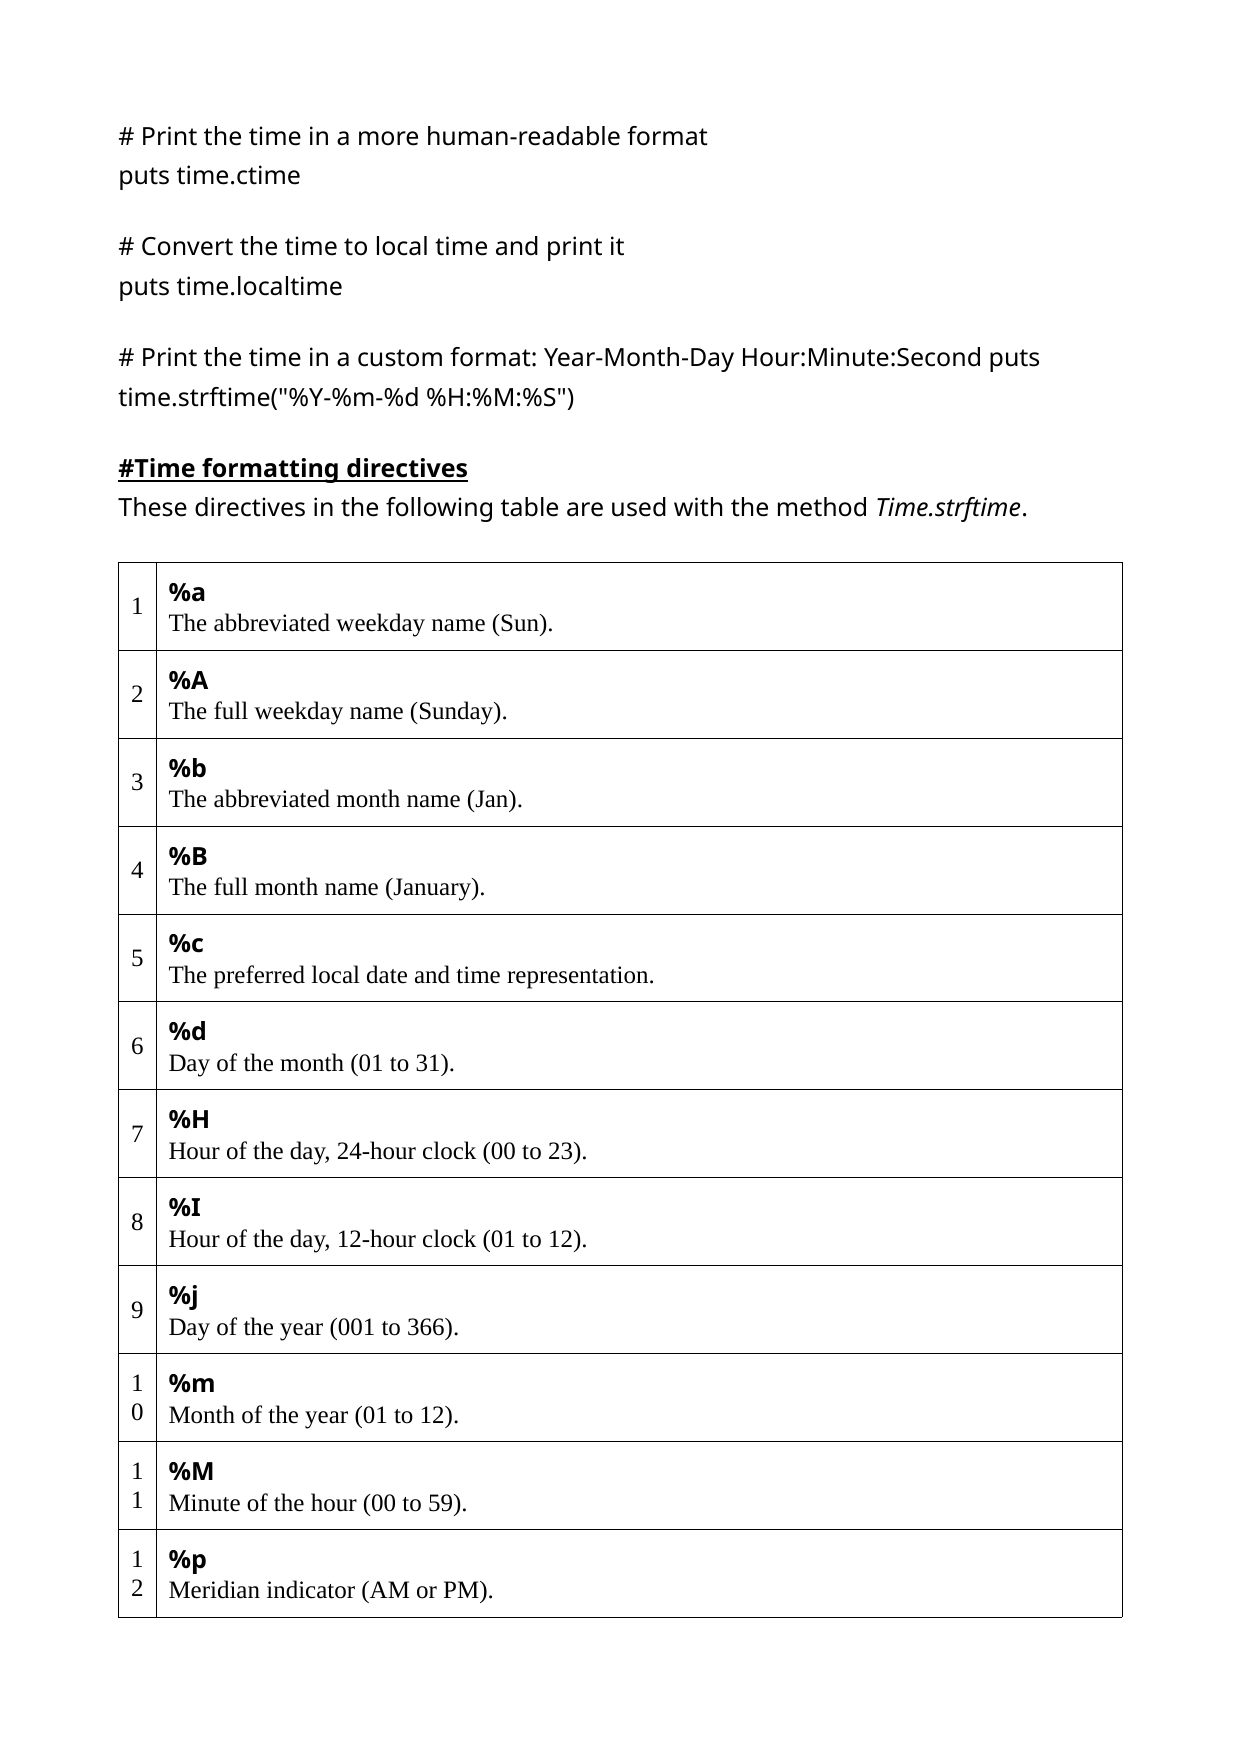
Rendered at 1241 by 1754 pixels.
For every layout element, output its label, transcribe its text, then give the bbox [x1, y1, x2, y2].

text # Print the time in a custom format: Year-Month-Day Hour:Minute:Second puts time.strftime("%Y-%m-%d %H:%M:%S") [118, 340, 1122, 413]
table_cell 10 [119, 1354, 156, 1441]
table_cell %j Day of the year (001 to 366). [157, 1266, 1122, 1353]
table_cell 12 [119, 1530, 156, 1617]
table_cell %A The full weekday name (Sunday). [157, 651, 1122, 738]
table_cell 2 [119, 651, 156, 738]
table_cell %d Day of the month (01 to 31). [157, 1002, 1122, 1089]
text #Time formatting directives [118, 451, 1122, 485]
text puts time.ctime [118, 157, 1122, 191]
table_cell 4 [119, 827, 156, 913]
table_cell %p Meridian indicator (AM or PM). [157, 1530, 1122, 1617]
table_cell %B The full month name (January). [157, 827, 1122, 913]
table_header %a The abbreviated weekday name (Sun). [157, 563, 1122, 650]
table_cell 8 [119, 1178, 156, 1265]
table_cell %H Hour of the day, 24-hour clock (00 to 23). [157, 1090, 1122, 1177]
table_header 1 [119, 563, 156, 650]
table_cell 7 [119, 1090, 156, 1177]
text # Print the time in a more human-readable format [118, 118, 1122, 152]
table_cell 6 [119, 1002, 156, 1089]
table_cell %c The preferred local date and time representation. [157, 915, 1122, 1001]
table_cell 5 [119, 915, 156, 1001]
table_cell %M Minute of the hour (00 to 59). [157, 1442, 1122, 1529]
table_cell %I Hour of the day, 12-hour clock (01 to 12). [157, 1178, 1122, 1265]
table_cell 9 [119, 1266, 156, 1353]
table_cell %m Month of the year (01 to 12). [157, 1354, 1122, 1441]
text These directives in the following table are used with the method Time.strftime. [118, 490, 1122, 524]
table_cell 3 [119, 739, 156, 826]
text # Convert the time to local time and print it [118, 229, 1122, 263]
table_cell %b The abbreviated month name (Jan). [157, 739, 1122, 826]
table_cell 11 [119, 1442, 156, 1529]
text puts time.localtime [118, 268, 1122, 302]
